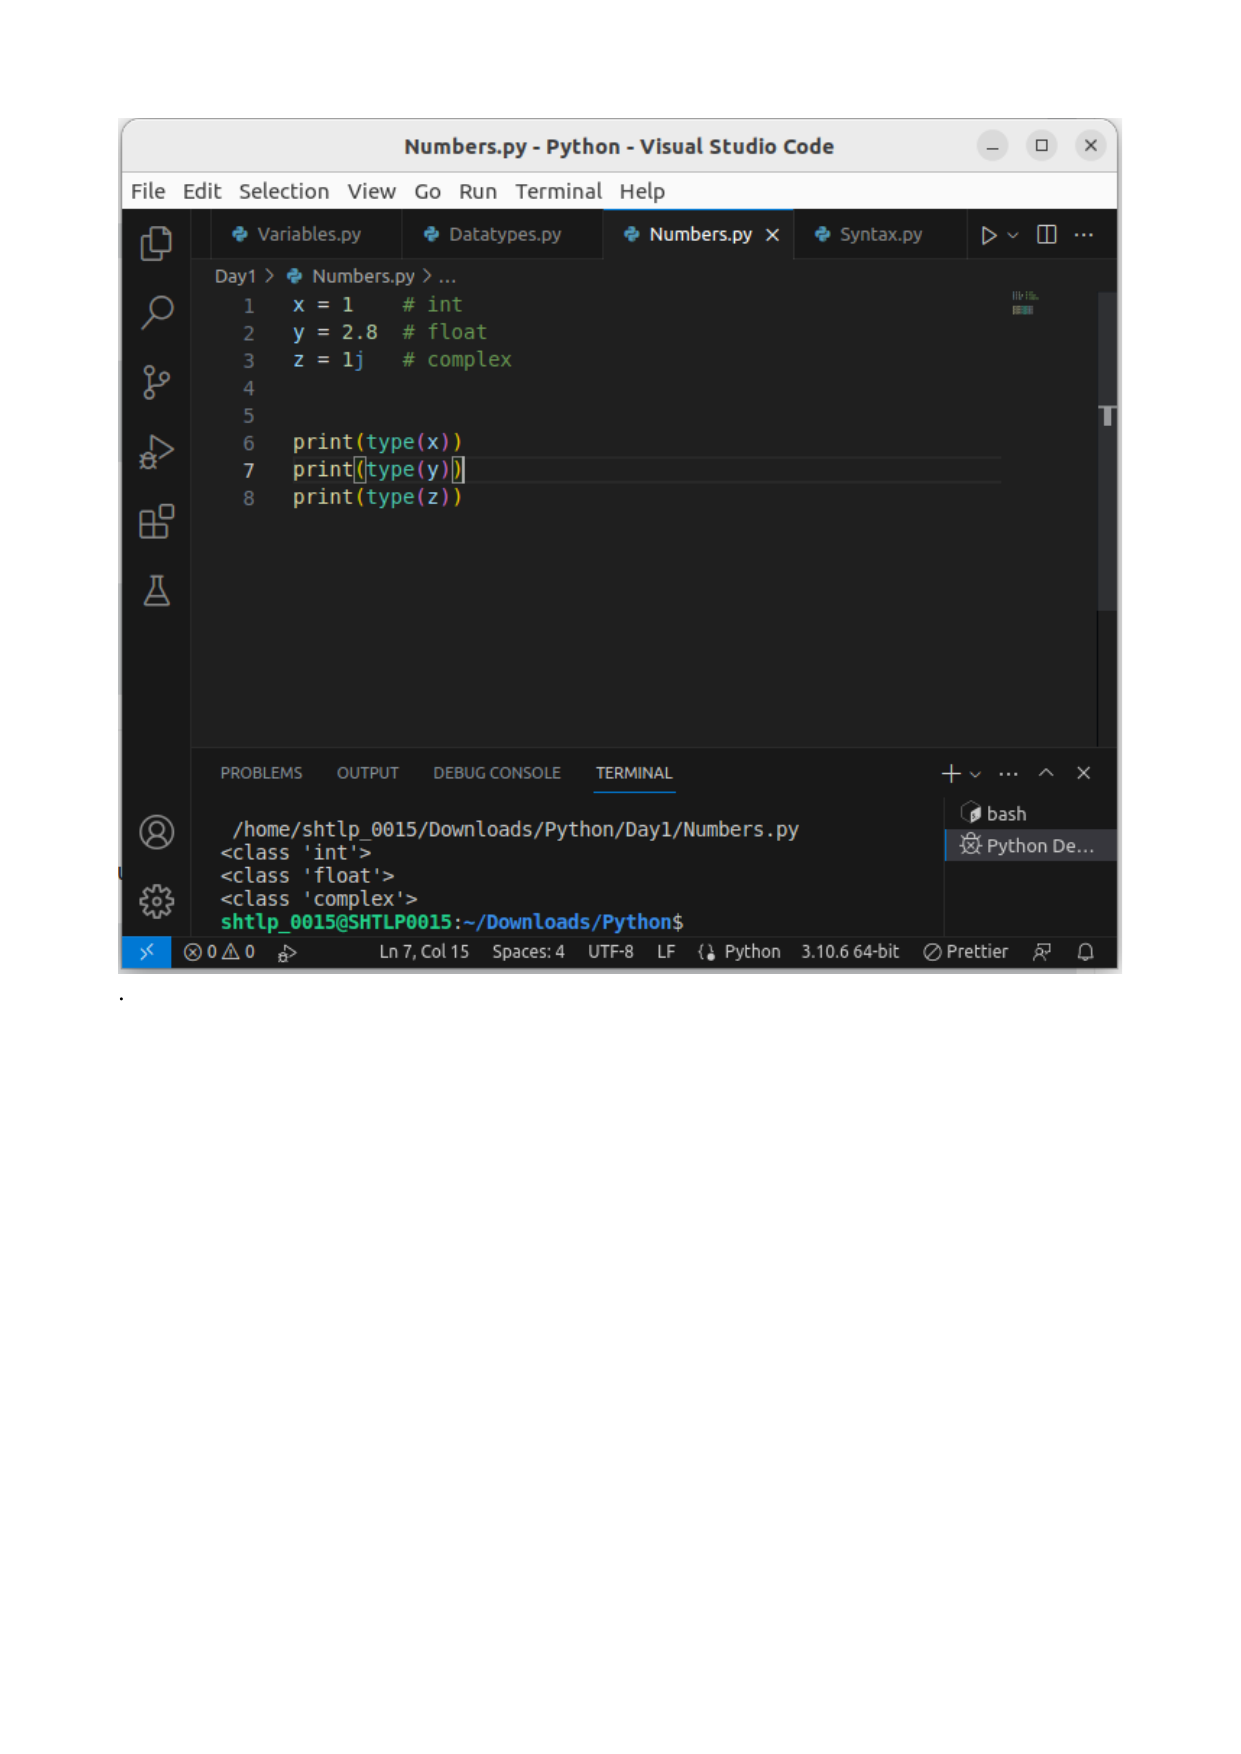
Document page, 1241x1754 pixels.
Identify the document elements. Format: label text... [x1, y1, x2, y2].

text . [118, 974, 1122, 1006]
picture [118, 118, 1123, 974]
